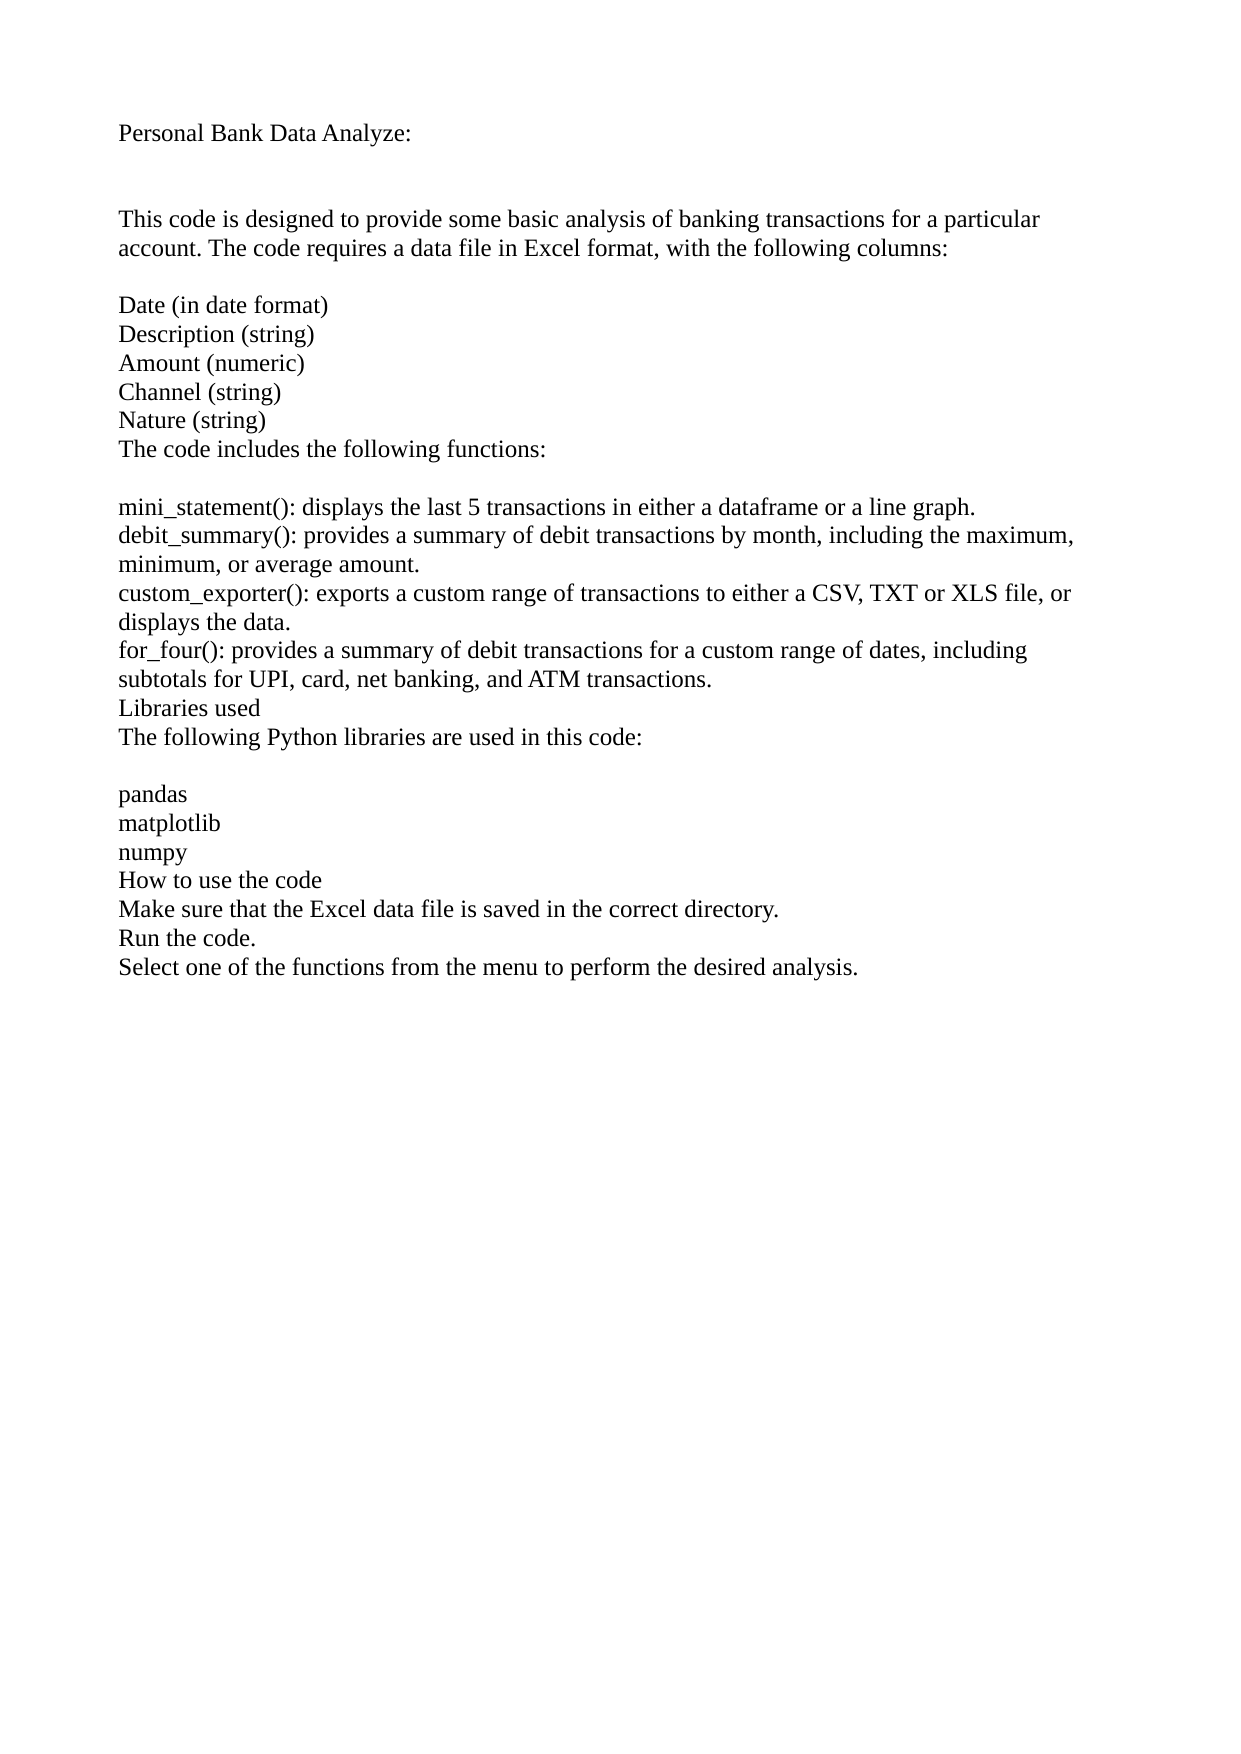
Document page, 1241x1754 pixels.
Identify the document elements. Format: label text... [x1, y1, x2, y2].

text The code includes the following functions: [118, 434, 1122, 463]
text Description (string) [118, 319, 1122, 348]
text custom_exporter(): exports a custom range of transactions to either a CSV, TXT or XLS file, or displays the data. [118, 578, 1122, 636]
text Channel (string) [118, 377, 1122, 406]
text Personal Bank Data Analyze: [118, 118, 1122, 147]
text mini_statement(): displays the last 5 transactions in either a dataframe or a line graph. [118, 492, 1122, 521]
text Amount (numeric) [118, 348, 1122, 377]
text pandas [118, 779, 1122, 808]
text How to use the code [118, 866, 1122, 894]
text numpy [118, 837, 1122, 866]
text matplotlib [118, 808, 1122, 837]
text Make sure that the Excel data file is saved in the correct directory. [118, 894, 1122, 923]
text This code is designed to provide some basic analysis of banking transactions for a particular account. The code requires a data file in Excel format, with the following columns: [118, 204, 1122, 262]
text debit_summary(): provides a summary of debit transactions by month, including the maximum, minimum, or average amount. [118, 521, 1122, 578]
text The following Python libraries are used in this code: [118, 722, 1122, 751]
text Libraries used [118, 693, 1122, 722]
text Date (in date format) [118, 291, 1122, 319]
text Nature (string) [118, 406, 1122, 434]
text Select one of the functions from the menu to perform the desired analysis. [118, 952, 1122, 981]
text Run the code. [118, 923, 1122, 952]
text for_four(): provides a summary of debit transactions for a custom range of dates, including subtotals for UPI, card, net banking, and ATM transactions. [118, 636, 1122, 693]
